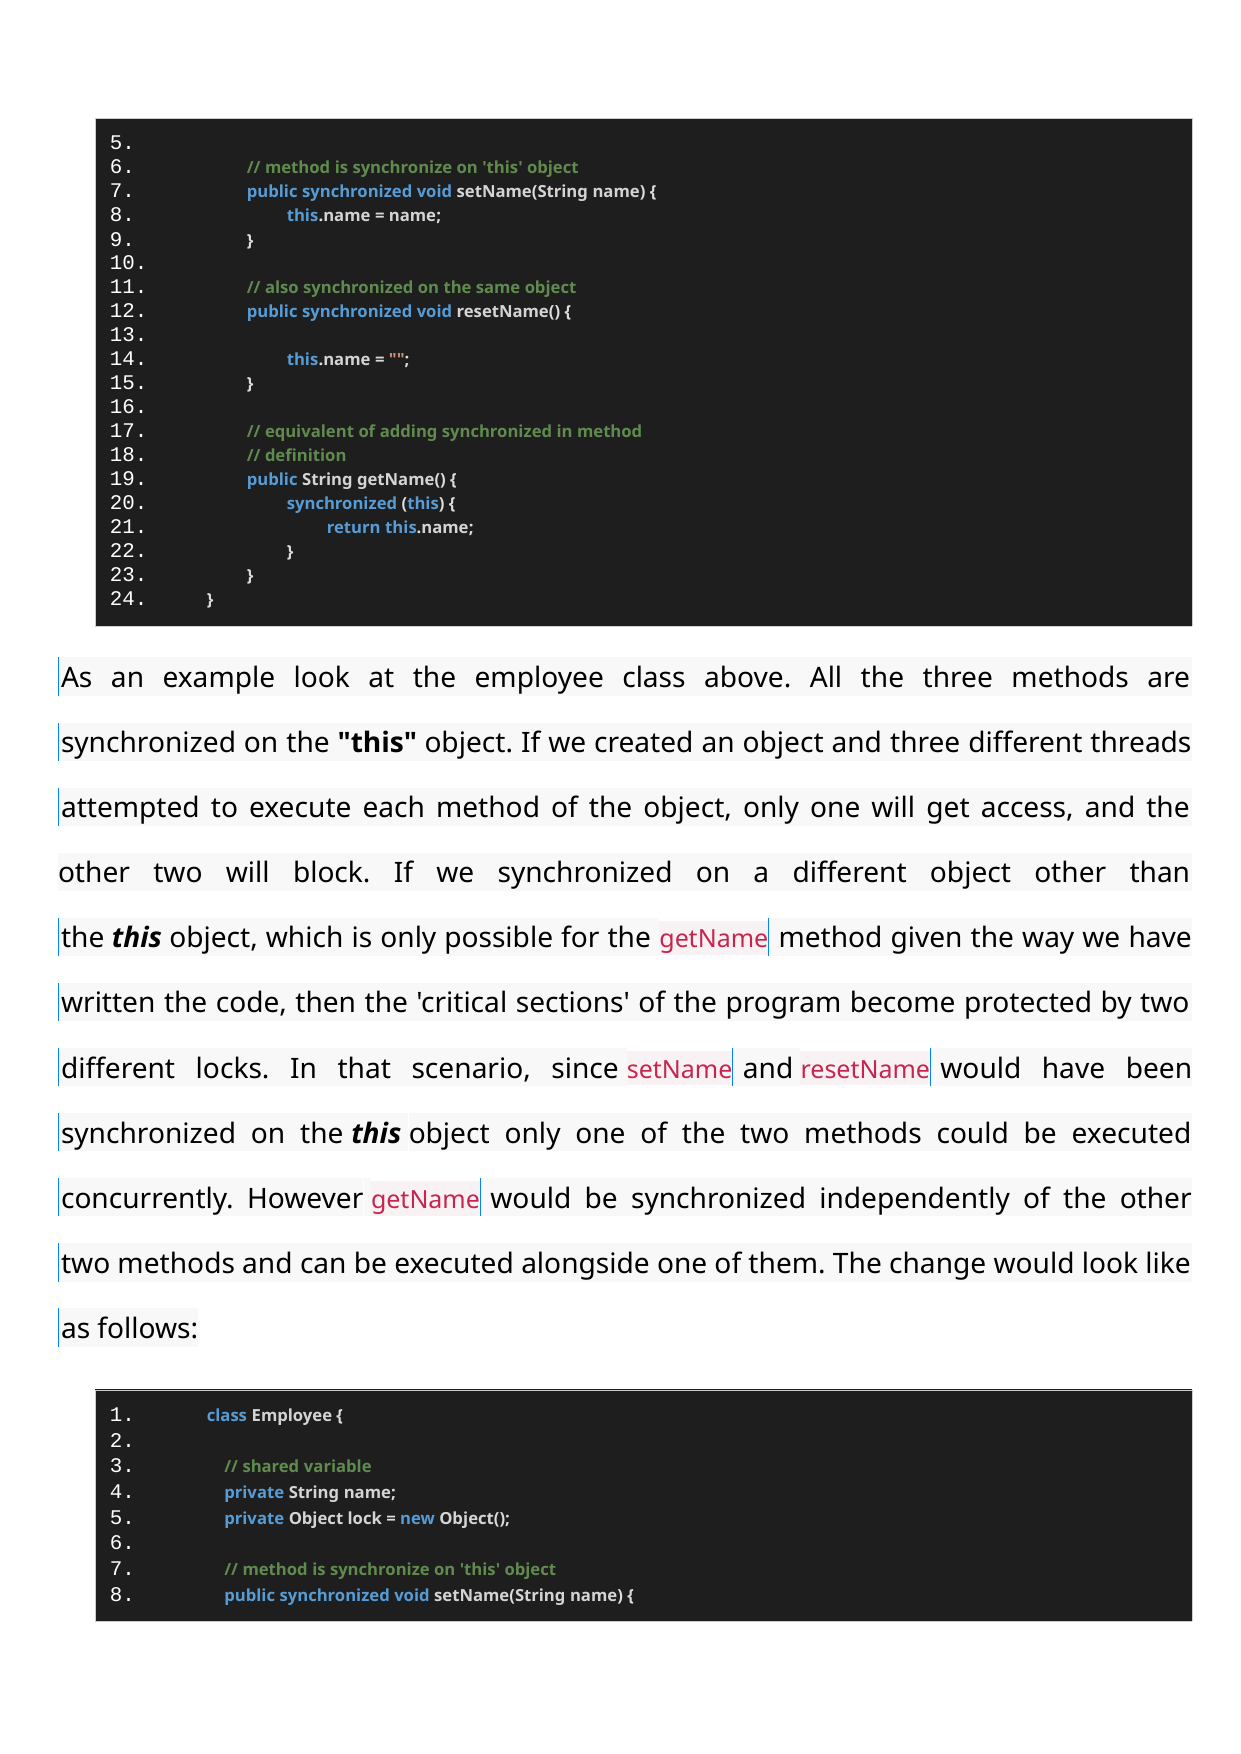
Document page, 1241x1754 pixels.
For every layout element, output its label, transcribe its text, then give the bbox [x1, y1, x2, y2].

list } [96, 526, 1192, 549]
list } [96, 357, 1192, 382]
list private Object lock = new Object(); [96, 1492, 1192, 1518]
list this.name = name; [96, 190, 1192, 214]
list this.name = ""; [96, 333, 1192, 357]
list public synchronized void resetName() { [96, 286, 1192, 310]
list return this.name; [96, 501, 1192, 526]
list // equivalent of adding synchronized in method [96, 405, 1192, 429]
list } [96, 574, 1192, 626]
list // also synchronized on the same object [96, 262, 1192, 286]
list } [96, 549, 1192, 574]
list synchronized (this) { [96, 477, 1192, 501]
list // definition [96, 429, 1192, 453]
list public synchronized void setName(String name) { [96, 1569, 1192, 1621]
list // shared variable [96, 1441, 1192, 1466]
list public synchronized void setName(String name) { [96, 166, 1192, 190]
list // method is synchronize on 'this' object [96, 1543, 1192, 1569]
list // method is synchronize on 'this' object [96, 142, 1192, 166]
list public String getName() { [96, 453, 1192, 477]
list class Employee { [96, 1391, 1192, 1415]
list private String name; [96, 1466, 1192, 1492]
text As an example look at the employee class above. All the three methods are synchronized on the "this" object. If we created an object and three different threads attempted to execute each method of the object, only one will get access, and the other two will block. If we synchronized on a different object other than the this object, which is only possible for the getName method given the way we have written the code, then the 'critical sections' of the program become protected by two different locks. In that scenario, since setName and resetName would have been synchronized on the this object only one of the two methods could be executed concurrently. However getName would be synchronized independently of the other two methods and can be executed alongside one of them. The change would look like as follows: [58, 657, 1192, 1347]
list } [96, 214, 1192, 238]
